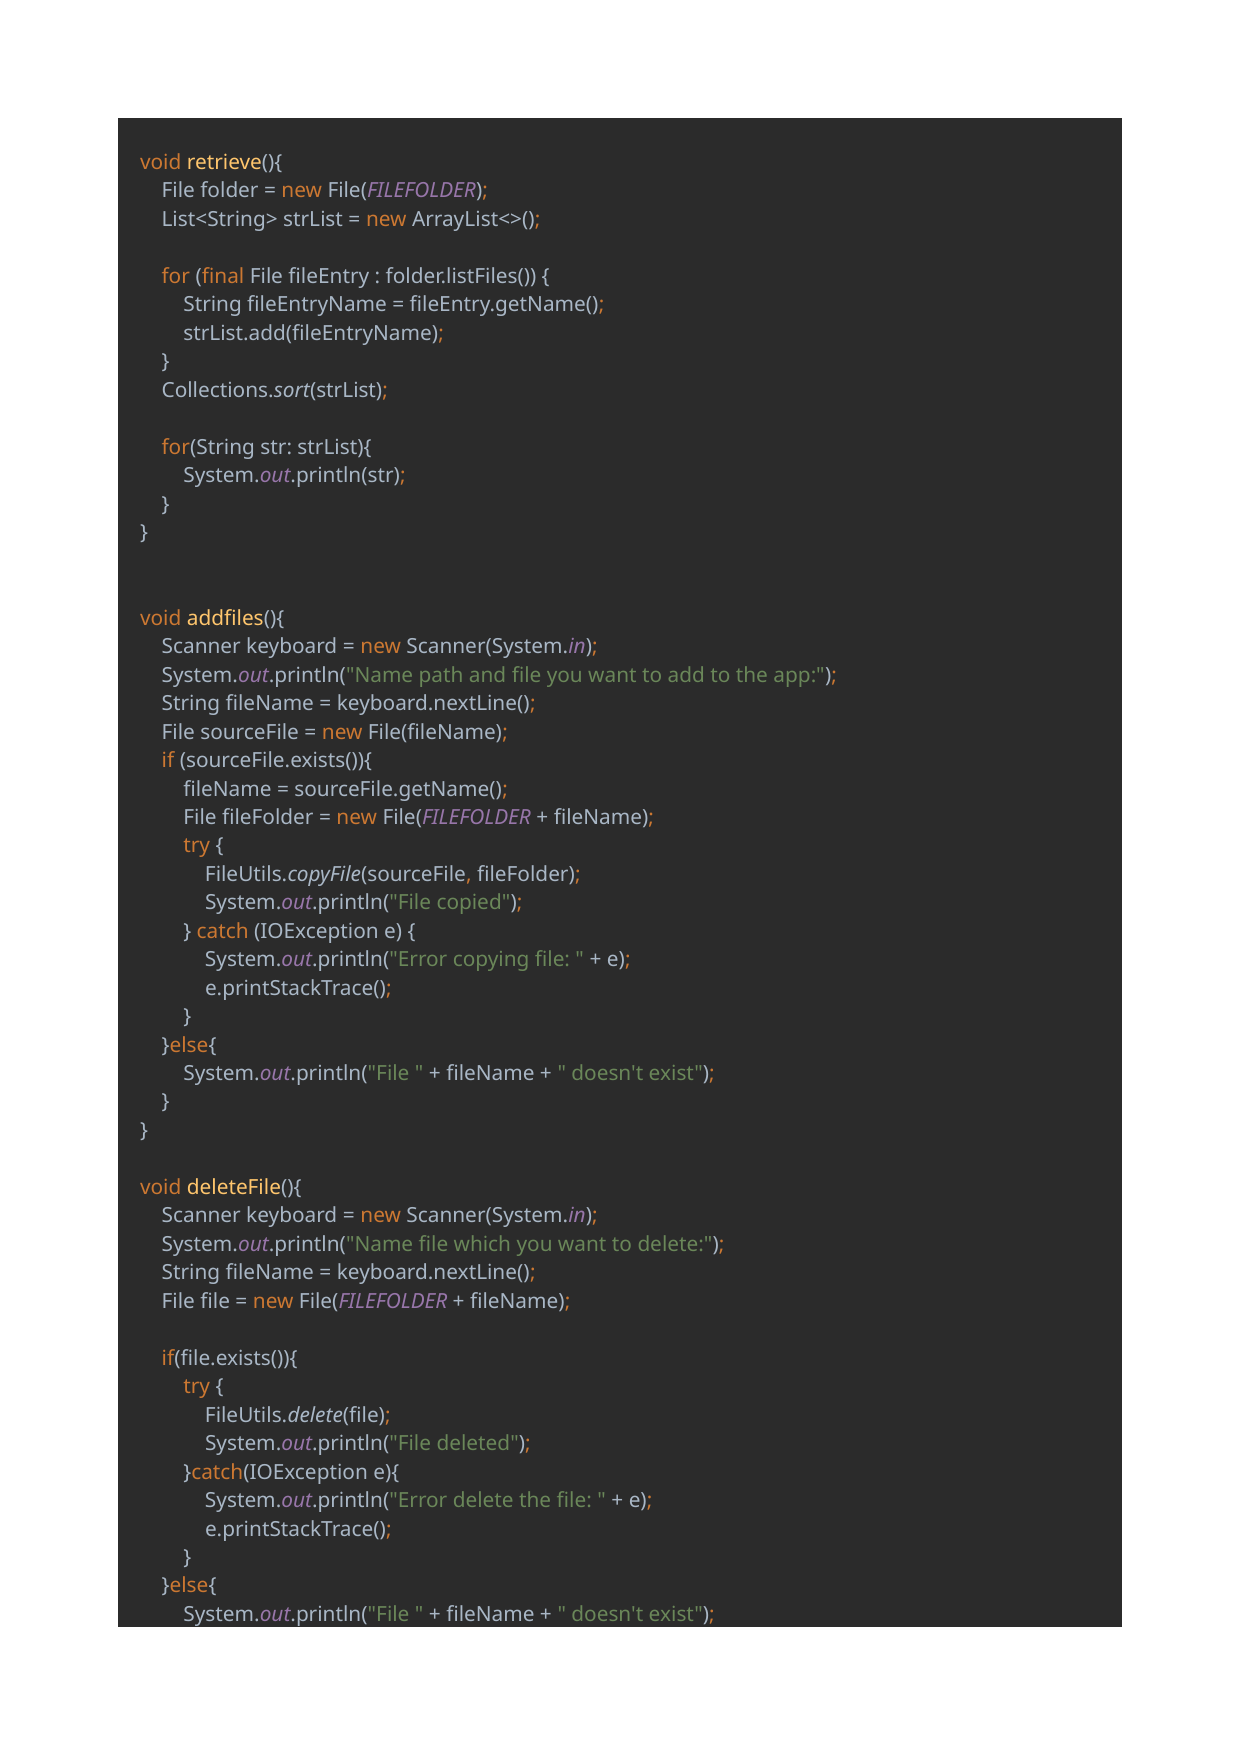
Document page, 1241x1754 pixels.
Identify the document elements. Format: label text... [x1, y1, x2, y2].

text void retrieve(){ File folder = new File(FILEFOLDER); List<String> strList = new ArrayList<>(); for (final File fileEntry : folder.listFiles()) { String fileEntryName = fileEntry.getName(); strList.add(fileEntryName); } Collections.sort(strList); for(String str: strList){ System.out.println(str); } } void addfiles(){ Scanner keyboard = new Scanner(System.in); System.out.println("Name path and file you want to add to the app:"); String fileName = keyboard.nextLine(); File sourceFile = new File(fileName); if (sourceFile.exists()){ fileName = sourceFile.getName(); File fileFolder = new File(FILEFOLDER + fileName); try { FileUtils.copyFile(sourceFile, fileFolder); System.out.println("File copied"); } catch (IOException e) { System.out.println("Error copying file: " + e); e.printStackTrace(); } }else{ System.out.println("File " + fileName + " doesn't exist"); } } void deleteFile(){ Scanner keyboard = new Scanner(System.in); System.out.println("Name file which you want to delete:"); String fileName = keyboard.nextLine(); File file = new File(FILEFOLDER + fileName); if(file.exists()){ try { FileUtils.delete(file); System.out.println("File deleted"); }catch(IOException e){ System.out.println("Error delete the file: " + e); e.printStackTrace(); } }else{ System.out.println("File " + fileName + " doesn't exist"); [118, 118, 1122, 1627]
